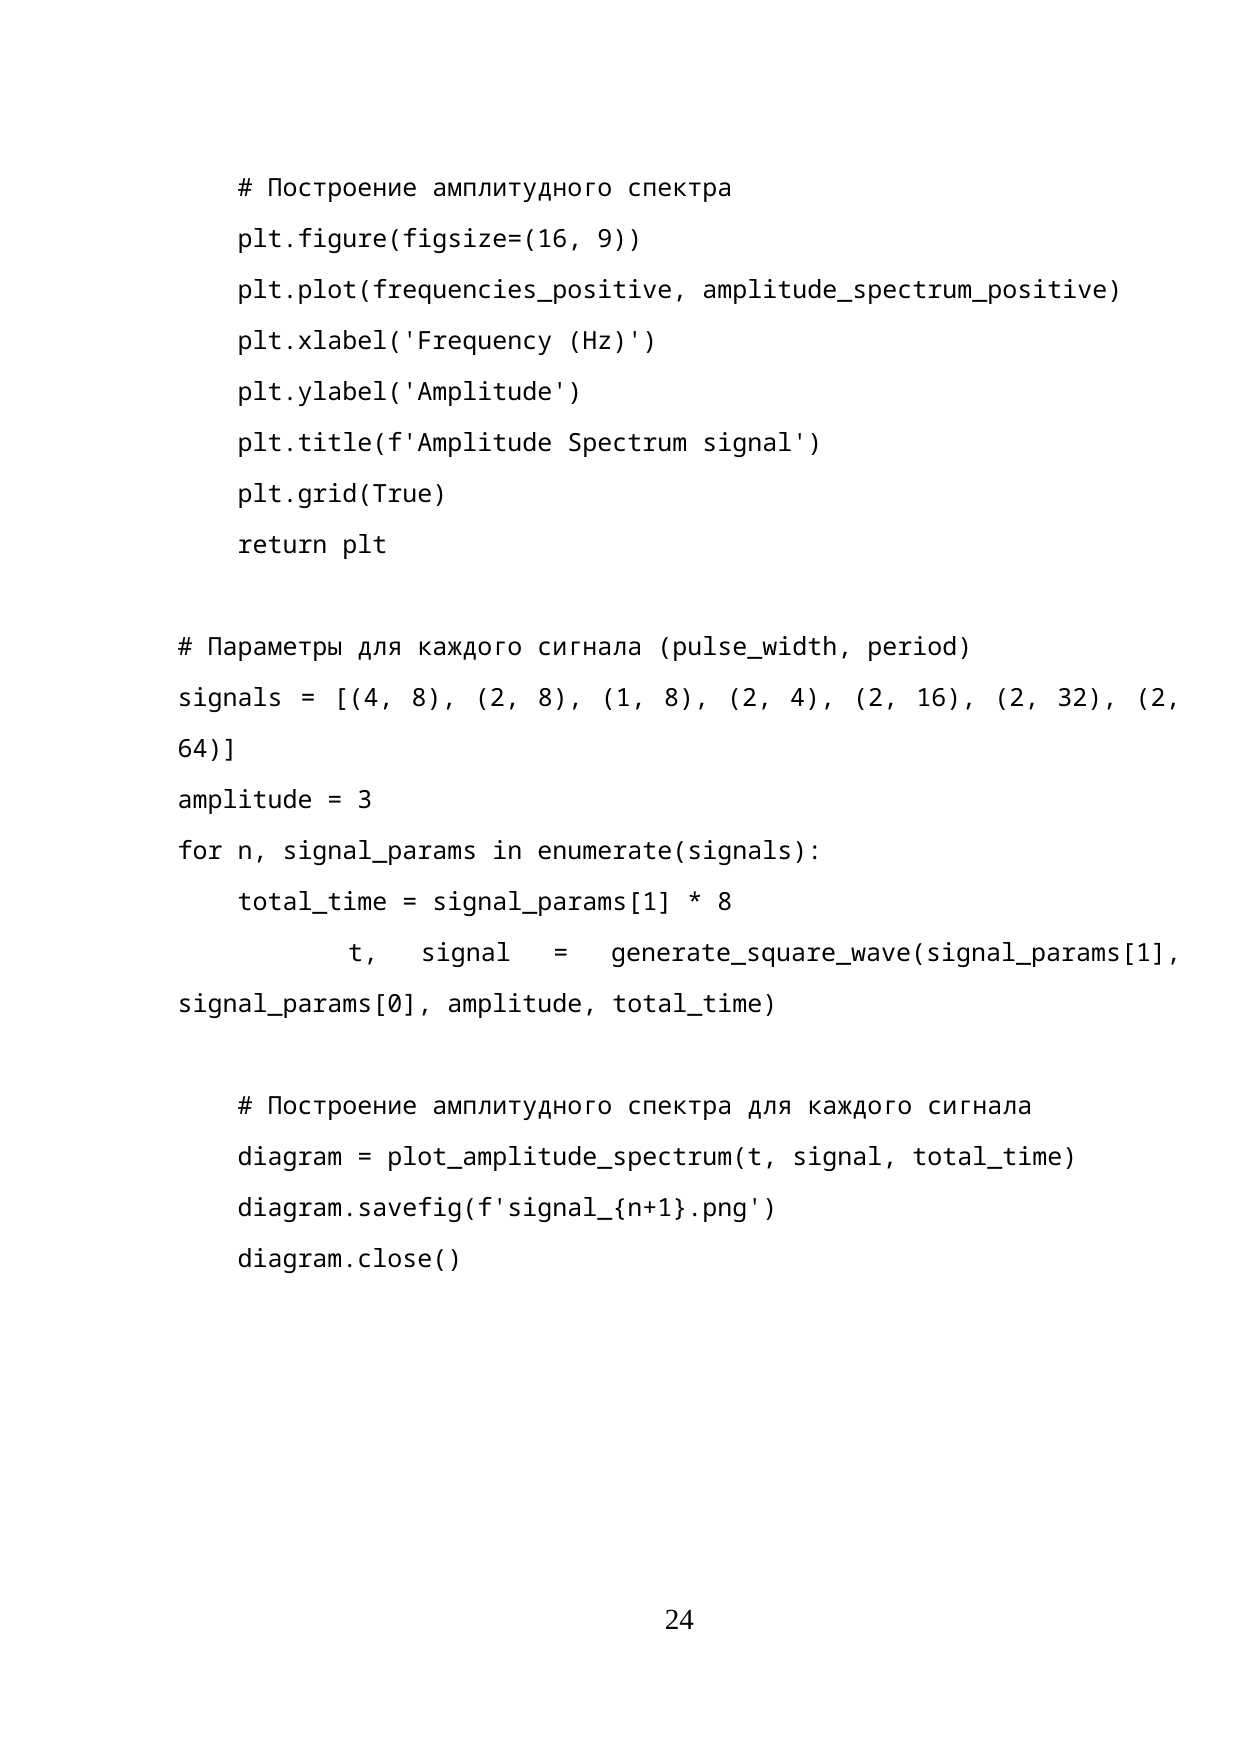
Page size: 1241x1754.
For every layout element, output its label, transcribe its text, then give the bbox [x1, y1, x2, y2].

text plt.grid(True) [177, 475, 1181, 509]
text signals = [(4, 8), (2, 8), (1, 8), (2, 4), (2, 16), (2, 32), (2, 64)] [177, 679, 1181, 765]
text t, signal = generate_square_wave(signal_params[1], signal_params[0], amplitude, total_time) [177, 935, 1181, 1020]
text # Построение амплитудного спектра [177, 169, 1181, 203]
text total_time = signal_params[1] * 8 [177, 884, 1181, 918]
text diagram.close() [177, 1241, 1181, 1275]
text plt.plot(frequencies_positive, amplitude_spectrum_positive) [177, 271, 1181, 305]
text plt.ylabel('Amplitude') [177, 373, 1181, 407]
text diagram = plot_amplitude_spectrum(t, signal, total_time) [177, 1139, 1181, 1173]
text plt.title(f'Amplitude Spectrum signal') [177, 424, 1181, 458]
text plt.xlabel('Frequency (Hz)') [177, 322, 1181, 356]
text amplitude = 3 [177, 782, 1181, 816]
text # Построение амплитудного спектра для каждого сигнала [177, 1088, 1181, 1122]
text for n, signal_params in enumerate(signals): [177, 833, 1181, 867]
text return plt [177, 526, 1181, 561]
text plt.figure(figsize=(16, 9)) [177, 220, 1181, 254]
text diagram.savefig(f'signal_{n+1}.png') [177, 1190, 1181, 1224]
text # Параметры для каждого сигнала (pulse_width, period) [177, 628, 1181, 663]
